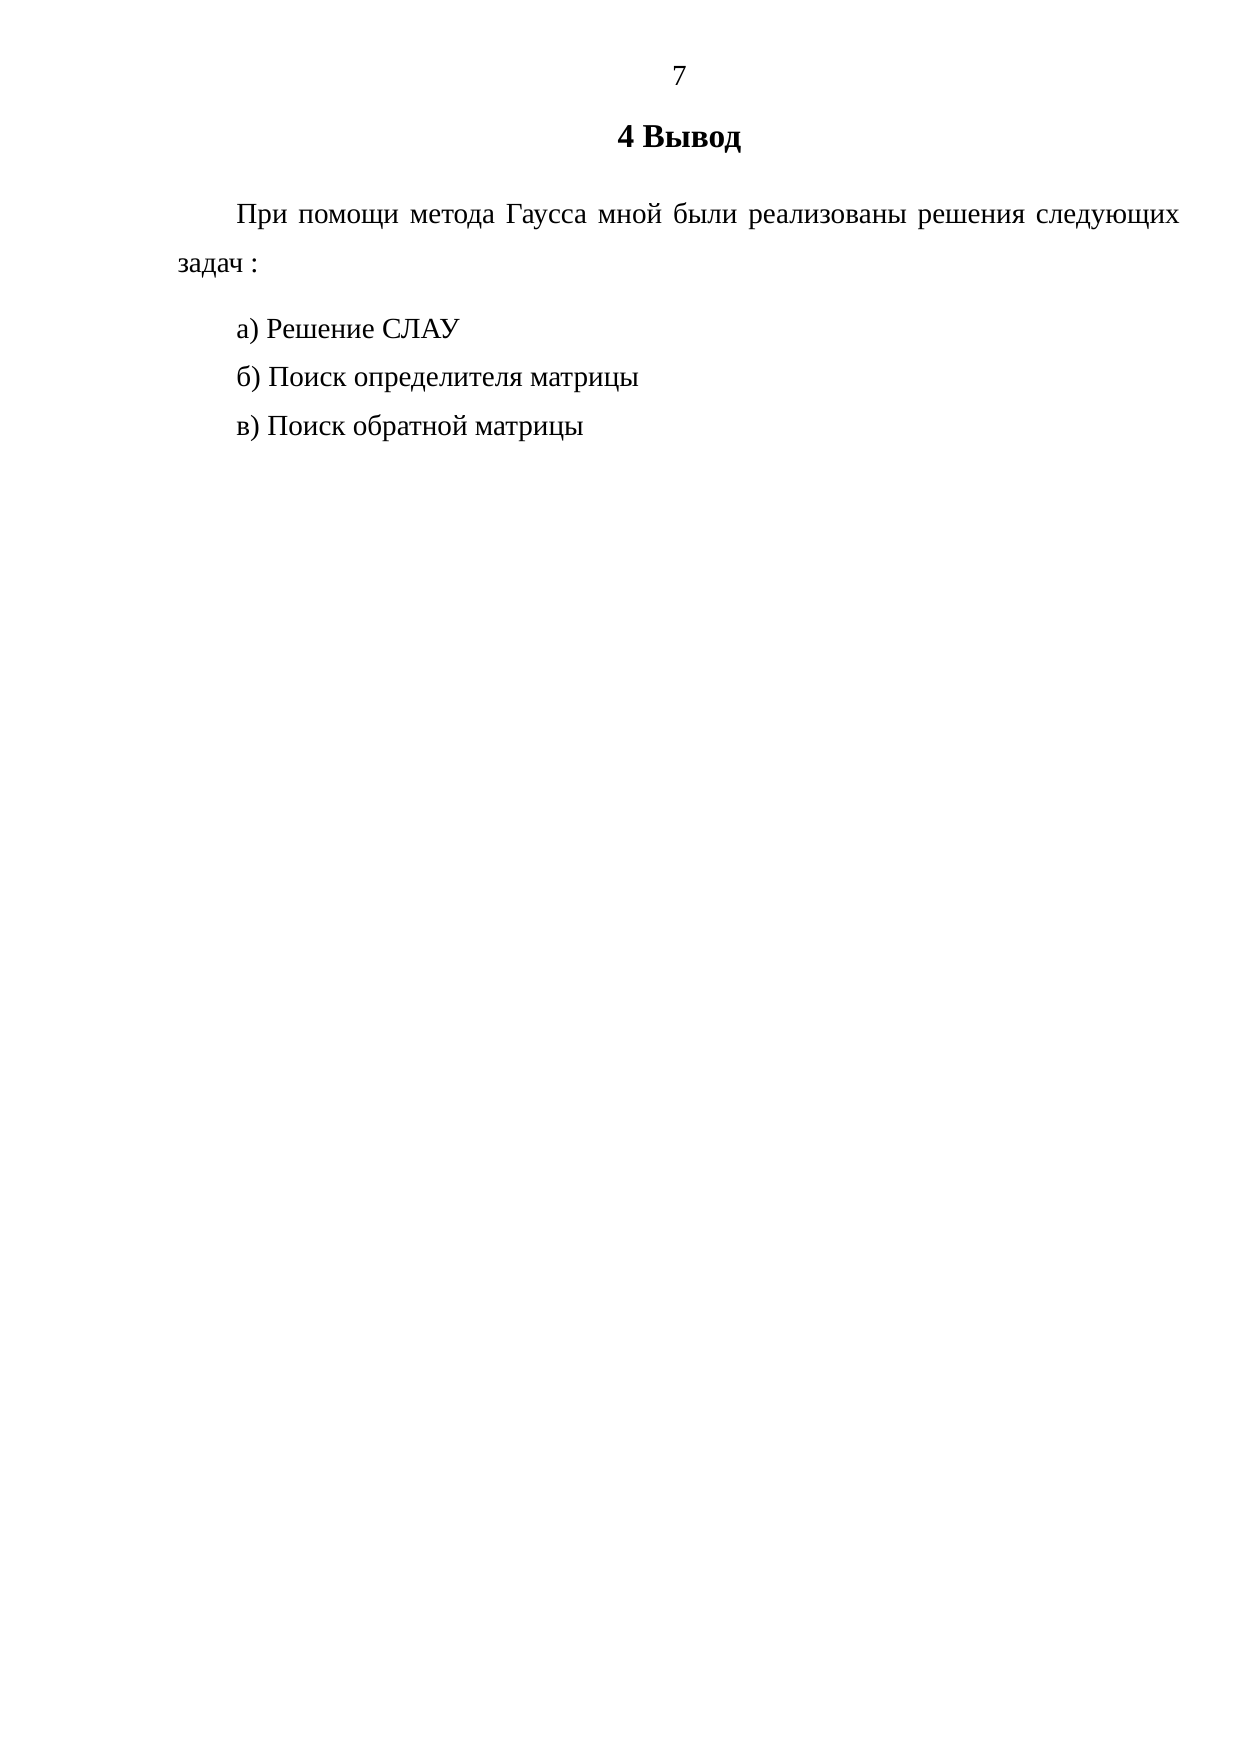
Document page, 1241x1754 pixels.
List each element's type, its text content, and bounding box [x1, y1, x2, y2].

list Поиск определителя матрицы [177, 361, 1181, 393]
subtitle Вывод [177, 118, 1181, 155]
list Поиск обратной матрицы [177, 409, 1181, 442]
text При помощи метода Гаусса мной были реализованы решения следующих задач : [177, 198, 1181, 278]
list Решение СЛАУ [177, 312, 1181, 345]
